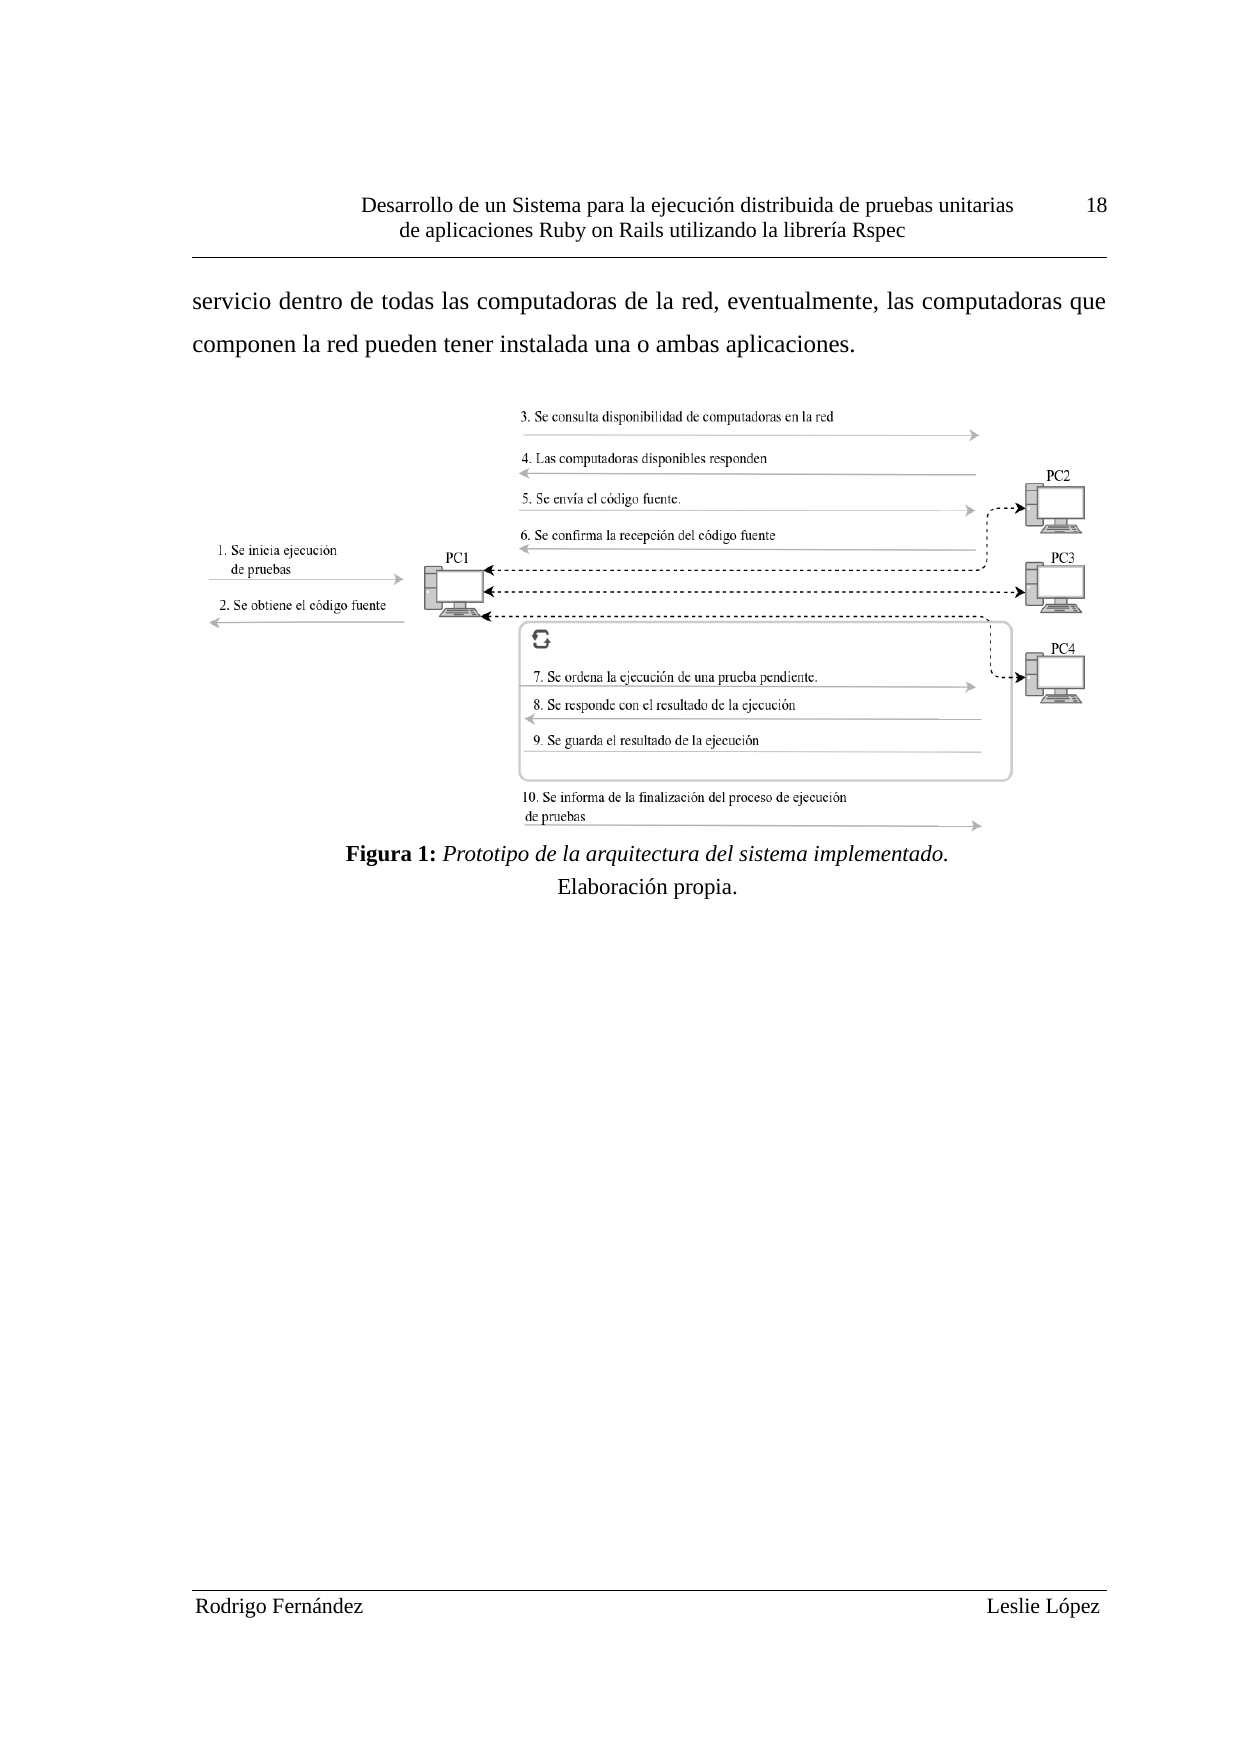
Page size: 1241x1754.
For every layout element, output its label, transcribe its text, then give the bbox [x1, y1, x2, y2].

text Figura 1: Prototipo de la arquitectura del sistema implementado. [199, 841, 1096, 867]
text Elaboración propia. [199, 873, 1096, 899]
text El Sistema estará compuesto por dos aplicaciones, la primera aplicación a la que se denominará Aplicación Coordinadora, se encargará de coordinar el proceso de ejecución de las pruebas, y mostrar los resultados, la segunda aplicación a la que se denominará Aplicación Asistente, será un servicio en segundo plano que se encargará de la ejecución de las pruebas bajo las órdenes de la Aplicación Coordinadora. Para que un desarrollador pueda iniciar la ejecución de sus pruebas, deberá tener instalado la Aplicación Coordinadora. En la Figura 1 se presenta una arquitectura compuesta por cuatro computadoras, la Aplicación Coordinadora instalada en PC1 coordinará la ejecución de las pruebas, comunicándose con las Aplicaciones Asistentes, las cuales estarán ejecutándose como un servicio dentro de todas las computadoras de la red, eventualmente, las computadoras que componen la red pueden tener instalada una o ambas aplicaciones. [192, 286, 1107, 358]
picture [198, 387, 1096, 841]
